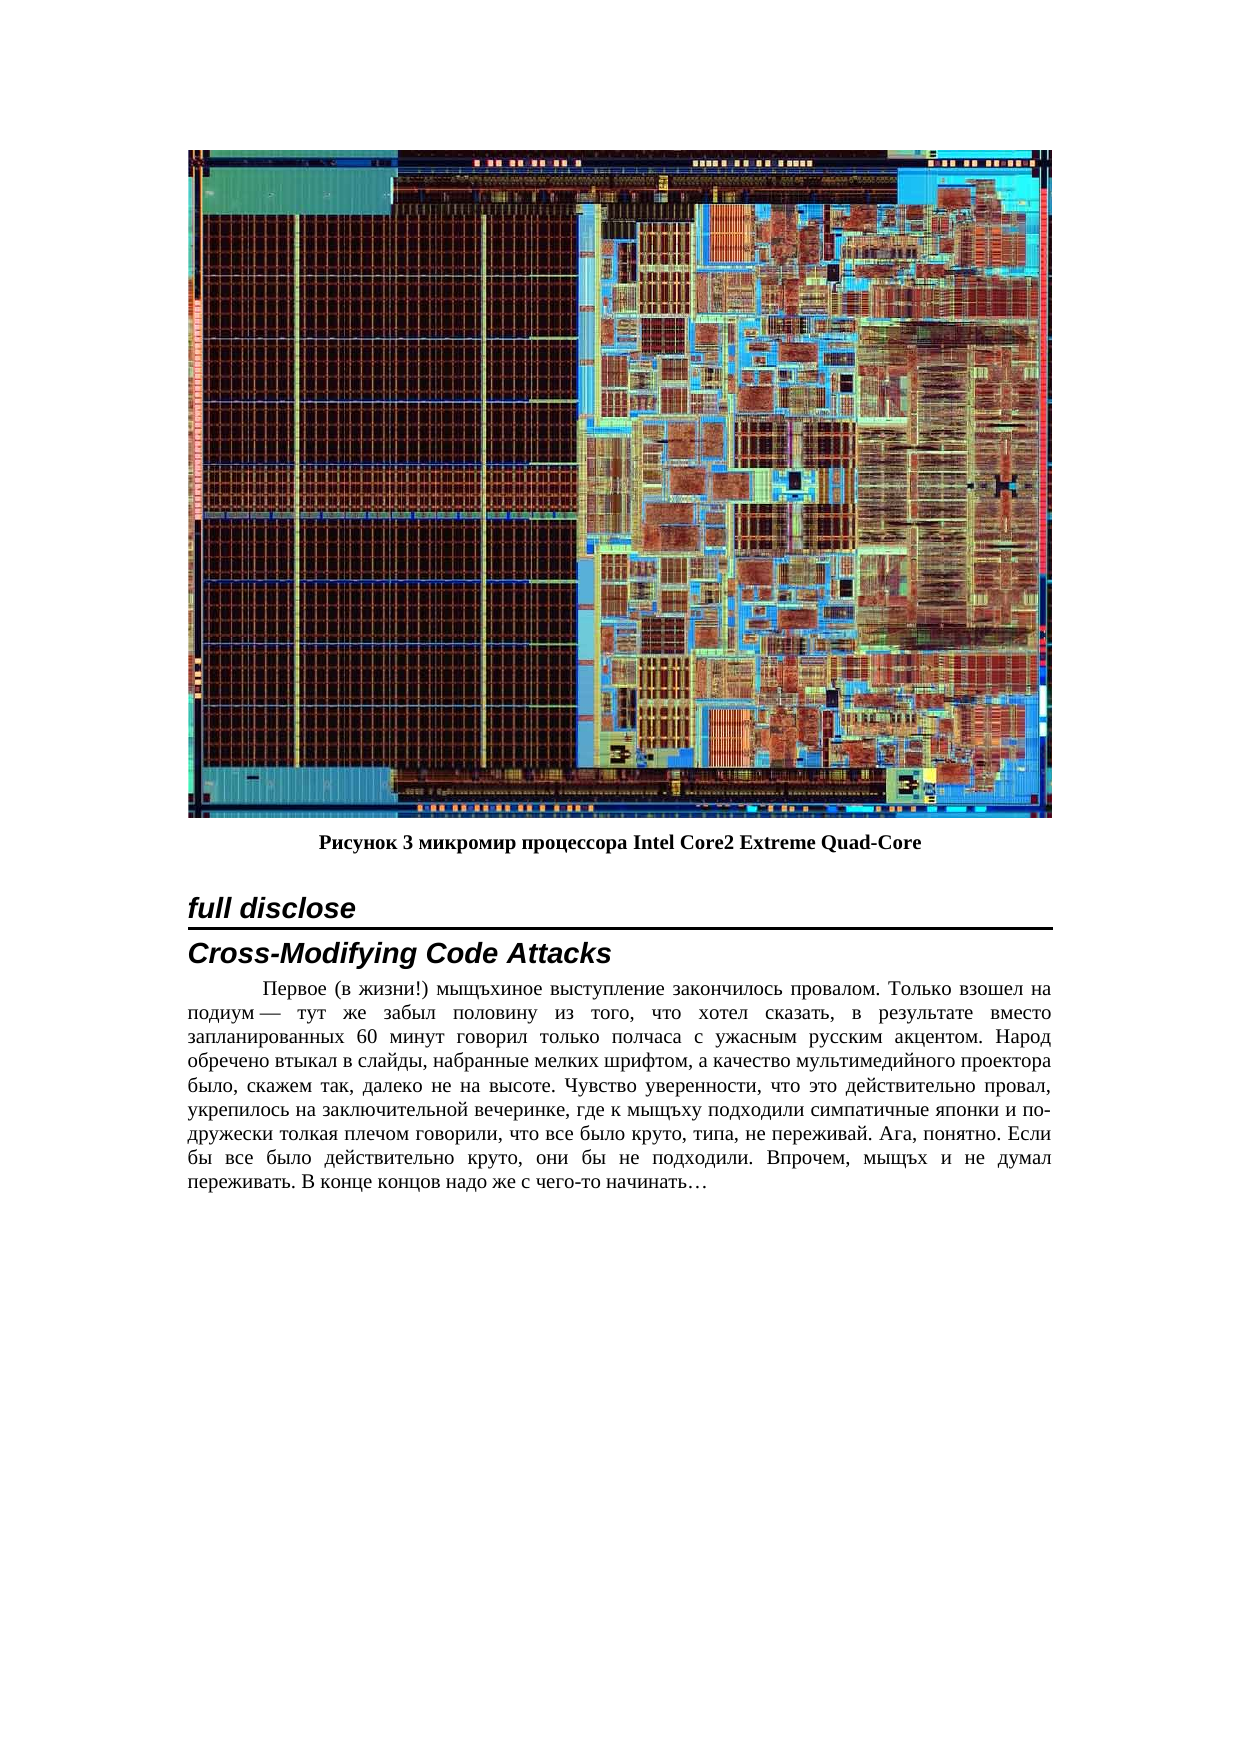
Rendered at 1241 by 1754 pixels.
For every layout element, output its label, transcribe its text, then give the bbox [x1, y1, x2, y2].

subtitle Cross-Modifying Code Attacks [187, 936, 1053, 970]
subtitle full disclose [187, 891, 1053, 930]
picture [188, 150, 1052, 818]
text Первое (в жизни!) мыщъхиное выступление закончилось провалом. Только взошел на подиум — тут же забыл половину из того, что хотел сказать, в результате вместо запланированных 60 минут говорил только полчаса с ужасным русским акцентом. Народ обречено втыкал в слайды, набранные мелких шрифтом, а качество мультимедийного проектора было, скажем так, далеко не на высоте. Чувство уверенности, что это действительно провал, укрепилось на заключительной вечеринке, где к мыщъху подходили симпатичные японки и по-дружески толкая плечом говорили, что все было круто, типа, не переживай. Ага, понятно. Если бы все было действительно круто, они бы не подходили. Впрочем, мыщъх и не думал переживать. В конце концов надо же с чего-то начинать… [187, 976, 1053, 1193]
text Рисунок 3 микромир процессора Intel Core2 Extreme Quad-Core [187, 830, 1053, 854]
